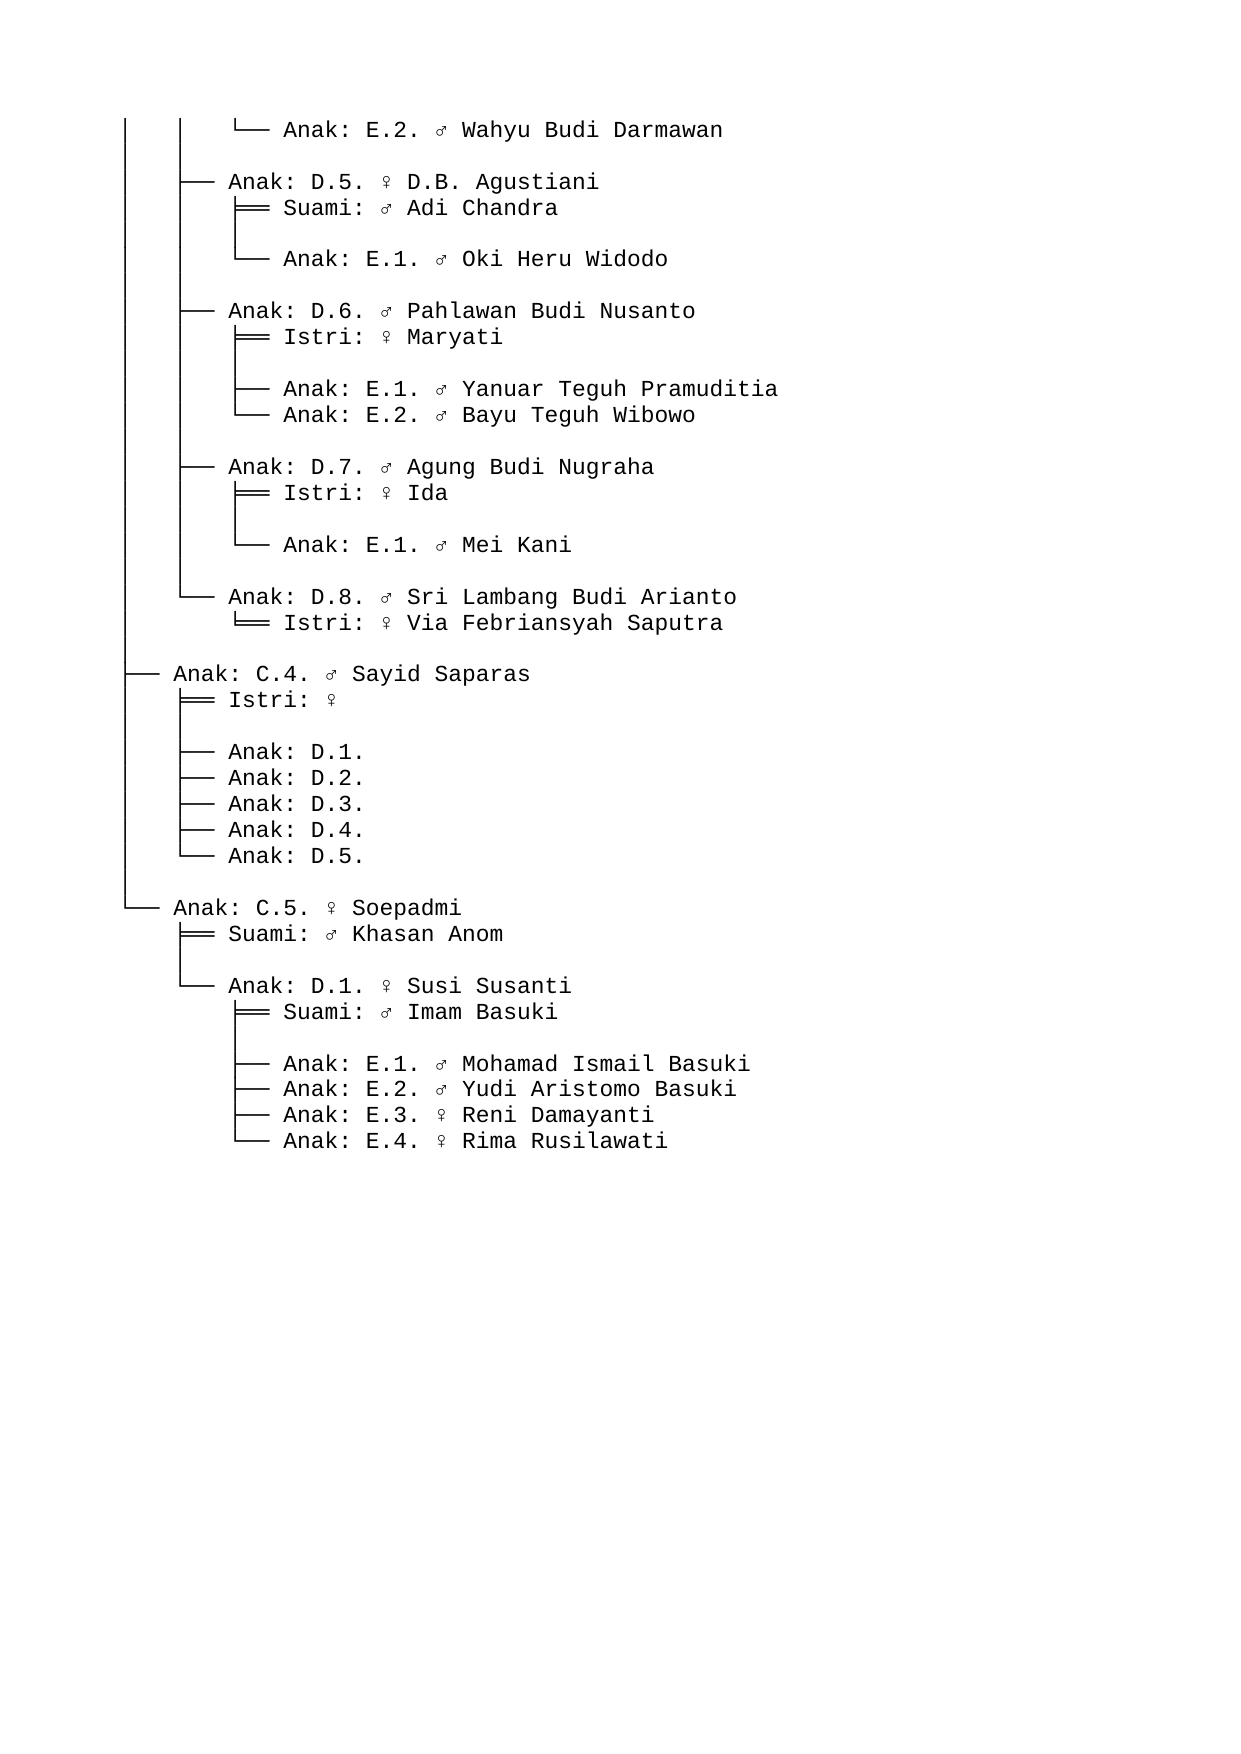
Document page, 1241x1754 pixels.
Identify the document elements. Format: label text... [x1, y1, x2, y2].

text └── Anak: C.5. ♀ Soepadmi [118, 896, 1122, 922]
text │ │ └── Anak: E.1. ♂ Oki Heru Widodo [181, 248, 1122, 274]
text │ │ │ [181, 352, 234, 377]
text │ ├── Anak: D.6. ♂ Pahlawan Budi Nusanto [126, 300, 179, 326]
text │ │ [181, 429, 1122, 455]
text │ │ └── Anak: E.1. ♂ Mei Kani [181, 533, 1122, 559]
text ├── Anak: E.1. ♂ Mohamad Ismail Basuki [236, 1052, 1122, 1078]
text │ ├── Anak: D.4. [181, 818, 1122, 844]
text │ │ ├── Anak: E.1. ♂ Yanuar Teguh Pramuditia [181, 377, 234, 403]
text │ │ [126, 429, 179, 455]
text │ ├── Anak: D.2. [181, 767, 1122, 792]
text │ │ [181, 144, 1122, 170]
text │ │ [118, 274, 124, 300]
text ├── Anak: E.3. ♀ Reni Damayanti [118, 1104, 234, 1130]
text │ │ ╞══ Istri: ♀ Ida [236, 481, 1122, 507]
text │ │ │ [126, 352, 179, 377]
text │ ├── Anak: D.7. ♂ Agung Budi Nugraha [126, 455, 179, 481]
text │ │ ╞══ Istri: ♀ Maryati [236, 326, 1122, 352]
text │ │ │ [236, 222, 1122, 248]
text │ │ │ [181, 507, 234, 533]
text │ │ [181, 274, 1122, 300]
text │ │ │ [118, 352, 124, 377]
text │ │ └── Anak: E.2. ♂ Bayu Teguh Wibowo [126, 403, 179, 429]
text │ ├── Anak: D.6. ♂ Pahlawan Budi Nusanto [181, 300, 1122, 326]
text │ │ ╞══ Istri: ♀ Maryati [181, 326, 234, 352]
text │ ├── Anak: D.3. [181, 792, 1122, 818]
text │ │ [126, 274, 179, 300]
text │ ├── Anak: D.2. [126, 767, 179, 792]
text │ │ [181, 715, 1122, 741]
text │ [118, 637, 124, 663]
text ├── Anak: E.2. ♂ Yudi Aristomo Basuki [118, 1078, 234, 1104]
text │ [126, 870, 1122, 896]
text │ [126, 637, 1122, 663]
text │ │ [118, 144, 124, 170]
text │ │ └── Anak: E.1. ♂ Mei Kani [126, 533, 179, 559]
text │ ├── Anak: D.4. [126, 818, 179, 844]
text │ │ │ [126, 507, 179, 533]
text │ │ │ [118, 222, 124, 248]
text │ │ ╞══ Suami: ♂ Adi Chandra [236, 196, 1122, 222]
text │ │ ├── Anak: E.1. ♂ Yanuar Teguh Pramuditia [126, 377, 179, 403]
text │ │ ├── Anak: E.1. ♂ Yanuar Teguh Pramuditia [236, 377, 1122, 403]
text │ [118, 1026, 234, 1052]
text │ │ [126, 715, 179, 741]
text ╞══ Suami: ♂ Imam Basuki [118, 1000, 234, 1026]
text │ │ │ [236, 352, 1122, 377]
text │ │ [126, 144, 179, 170]
text │ │ ╞══ Suami: ♂ Adi Chandra [181, 196, 234, 222]
text │ │ [181, 559, 1122, 585]
text │ │ [126, 559, 179, 585]
text │ │ [118, 559, 124, 585]
text │ │ [118, 429, 124, 455]
text │ ╞══ Istri: ♀ [126, 689, 179, 715]
text ╞══ Suami: ♂ Khasan Anom [118, 922, 179, 948]
text │ ╞══ Istri: ♀ [181, 689, 1122, 715]
text └── Anak: D.1. ♀ Susi Susanti [118, 974, 1122, 1000]
text │ │ │ [236, 507, 1122, 533]
text │ │ └── Anak: E.2. ♂ Bayu Teguh Wibowo [181, 403, 1122, 429]
text │ [118, 948, 179, 974]
text │ │ └── Anak: E.2. ♂ Wahyu Budi Darmawan [181, 118, 1122, 144]
text │ [118, 870, 124, 896]
text ├── Anak: E.3. ♀ Reni Damayanti [236, 1104, 1122, 1130]
text │ ├── Anak: D.1. [126, 741, 179, 767]
text ├── Anak: E.2. ♂ Yudi Aristomo Basuki [236, 1078, 1122, 1104]
text │ ├── Anak: D.3. [126, 792, 179, 818]
text │ │ ╞══ Suami: ♂ Adi Chandra [126, 196, 179, 222]
text ╞══ Suami: ♂ Imam Basuki [236, 1000, 1122, 1026]
text │ │ │ [126, 222, 179, 248]
text └── Anak: E.4. ♀ Rima Rusilawati [118, 1130, 1122, 1156]
text │ ├── Anak: D.5. ♀ D.B. Agustiani [126, 170, 179, 196]
text │ │ └── Anak: E.1. ♂ Oki Heru Widodo [126, 248, 179, 274]
text │ │ ╞══ Istri: ♀ Maryati [126, 326, 179, 352]
text │ └── Anak: D.8. ♂ Sri Lambang Budi Arianto [126, 585, 1122, 611]
text │ [236, 1026, 1122, 1052]
text │ │ │ [181, 222, 234, 248]
text │ ╘══ Istri: ♀ Via Febriansyah Saputra [126, 611, 1122, 637]
text ├── Anak: E.1. ♂ Mohamad Ismail Basuki [118, 1052, 234, 1078]
text ├── Anak: C.4. ♂ Sayid Saparas [126, 663, 1122, 689]
text │ │ └── Anak: E.2. ♂ Wahyu Budi Darmawan [126, 118, 179, 144]
text │ ├── Anak: D.7. ♂ Agung Budi Nugraha [181, 455, 1122, 481]
text │ │ ╞══ Istri: ♀ Ida [126, 481, 179, 507]
text │ │ ╞══ Istri: ♀ Ida [181, 481, 234, 507]
text ╞══ Suami: ♂ Khasan Anom [181, 922, 1122, 948]
text │ └── Anak: D.5. [126, 844, 1122, 870]
text │ ├── Anak: D.5. ♀ D.B. Agustiani [181, 170, 1122, 196]
text │ │ │ [118, 507, 124, 533]
text │ [181, 948, 1122, 974]
text │ │ [118, 715, 124, 741]
text │ ├── Anak: D.1. [181, 741, 1122, 767]
